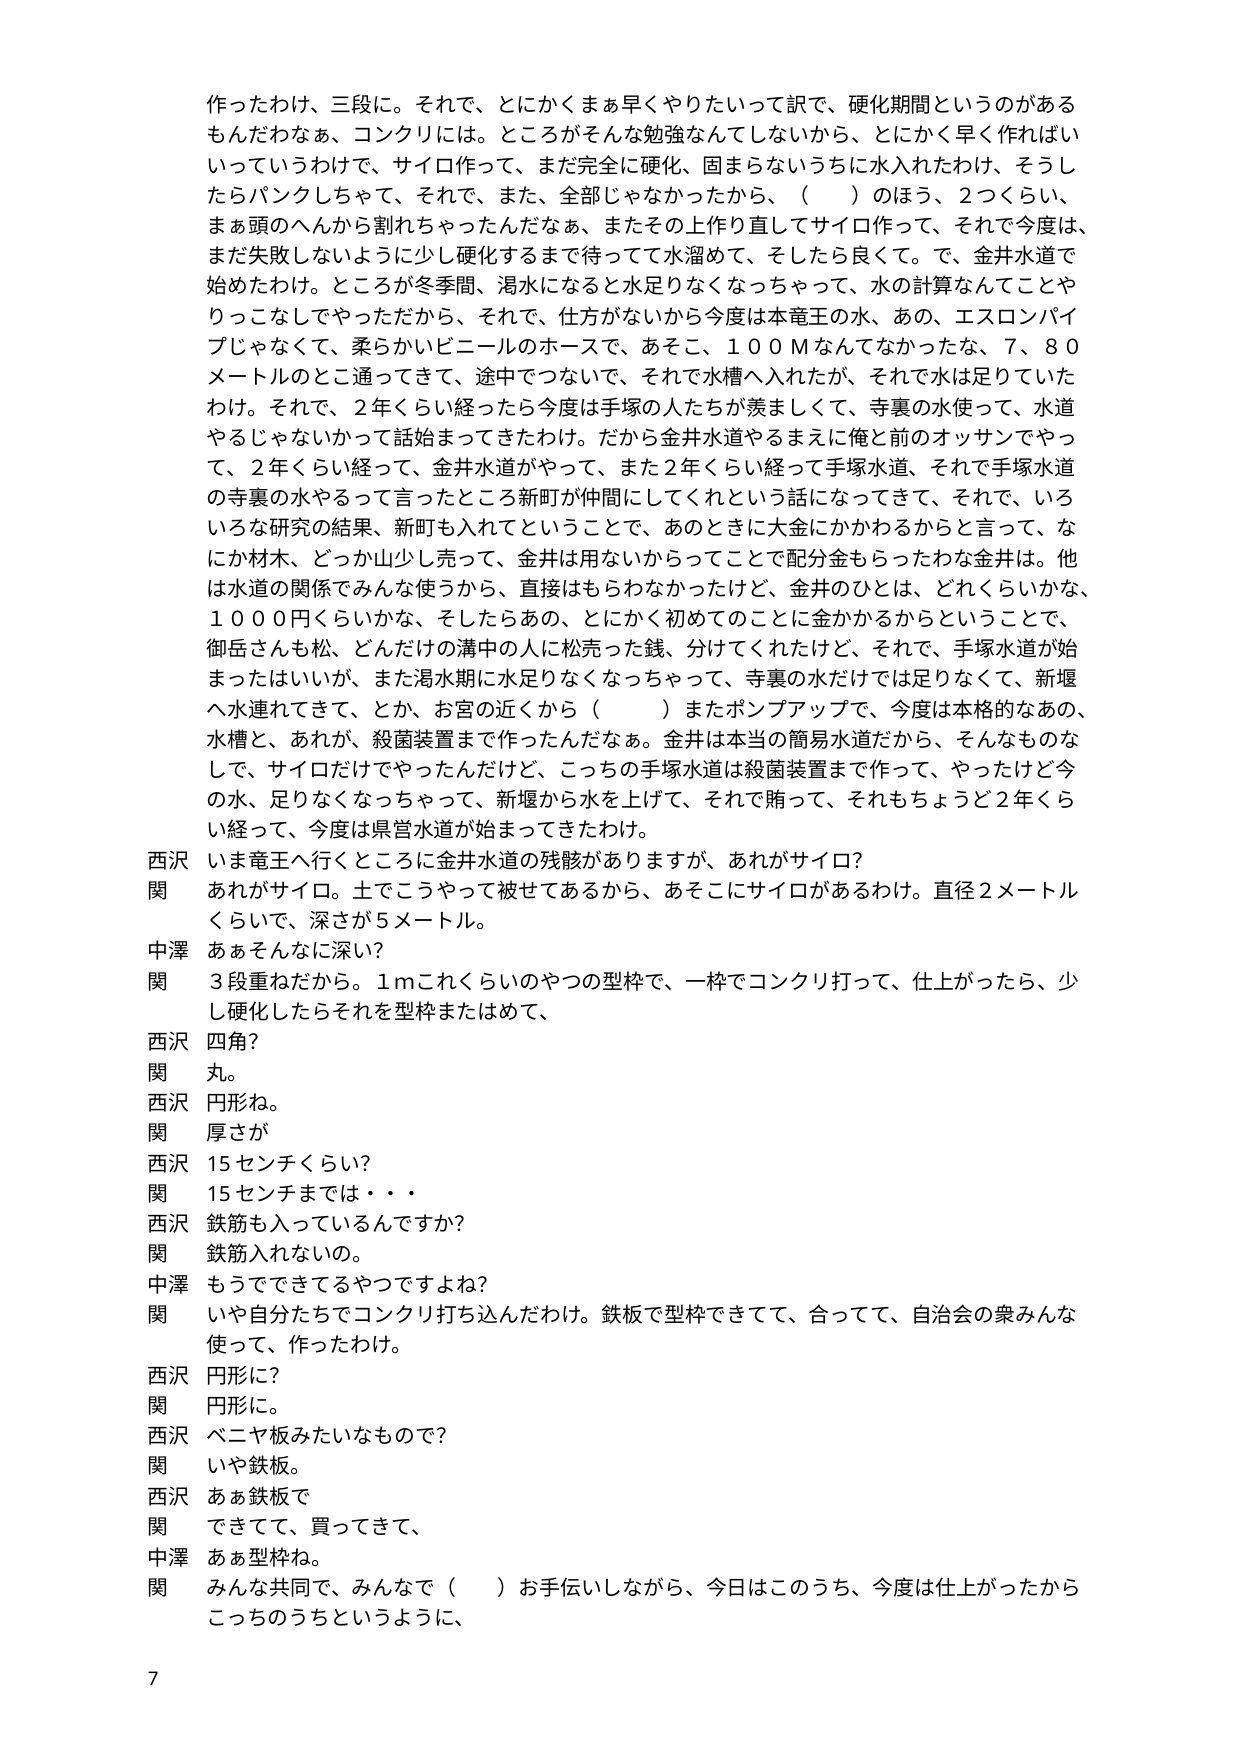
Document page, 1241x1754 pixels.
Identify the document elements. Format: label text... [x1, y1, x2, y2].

text 関 厚さが [148, 1116, 1093, 1147]
text 西沢 四角？ [148, 1026, 1093, 1056]
text 関 いや鉄板。 [148, 1450, 1093, 1480]
text 関 15センチまでは・・・ [148, 1177, 1093, 1207]
text 関 丸。 [148, 1056, 1093, 1086]
text 関 円形に。 [148, 1389, 1093, 1419]
text 西沢 いま竜王へ行くところに金井水道の残骸がありますが、あれがサイロ？ [148, 844, 1093, 874]
text 関 みんな共同で、みんなで（ ）お手伝いしながら、今日はこのうち、今度は仕上がったからこっちのうちというように、 [148, 1571, 1093, 1632]
text 西沢 鉄筋も入っているんですか？ [148, 1207, 1093, 1238]
text 西沢 円形ね。 [148, 1086, 1093, 1116]
text 西沢 15センチくらい？ [148, 1147, 1093, 1177]
text 関 ３段重ねだから。１ｍこれくらいのやつの型枠で、一枠でコンクリ打って、仕上がったら、少し硬化したらそれを型枠またはめて、 [148, 965, 1093, 1026]
text 中澤 もうでできてるやつですよね？ [148, 1268, 1093, 1298]
text 関 できてて、買ってきて、 [148, 1510, 1093, 1541]
text 関 いや自分たちでコンクリ打ち込んだわけ。鉄板で型枠できてて、合ってて、自治会の衆みんな使って、作ったわけ。 [148, 1298, 1093, 1359]
text 関 鉄筋入れないの。 [148, 1238, 1093, 1268]
text 西沢 ベニヤ板みたいなもので？ [148, 1419, 1093, 1450]
text 西沢 円形に？ [148, 1359, 1093, 1389]
text 中澤 あぁ型枠ね。 [148, 1541, 1093, 1571]
text 中澤 あぁそんなに深い？ [148, 935, 1093, 965]
text 関 あれがサイロ。土でこうやって被せてあるから、あそこにサイロがあるわけ。直径２メートルくらいで、深さが５メートル。 [148, 874, 1093, 935]
text 関 そこの、知り合っただかなんだか知らないが、水道の話はじまってきて、パイプ、エスロンパイプというのができたところだからね、これ使って、それじゃぁ、サイホンの格好で、水道できないもんかなぁって。それでポンプ屋と聞いたら、えぇできるわいって言うわけで、それじゃぁ頼むかなぁっていうことから始まってね、でも俺っていうわけにいかないし、前のオッサン、池田（ ）さんと話して、じゃぁやらざぁっていうわけで、二人で井戸からサイホンの原理でエスロンパイプ、このくらいの自家用のパイプだから細いものだが、それで水道ひいたわけ。それで、その井戸の水の湧き具合なんてそんなこと判らないから、とにかくあの、ひねれば出るからこうやってやればいいし、温水タンクまで、ポンプ屋が勧めるから、屋根へ温水タンクも付けたりしたら、いいだなぁ、これは良いぞと思っていたら、そのうちに水足りなくなっちゃって、水出なくなっちゃって、さぁ弱ったというわけで、それからそう、田だから良いよ、田へ水入れるわいって言うわけで、で、田へ水引いて、田からチョロチョロチョロと、１メートルくらいしか離れていないから井戸へ水を落として、それで使っていたわけ。そうしたら金井の衆がみんな羨ましがって、金井じゅうでまとまれば、使ったっていいんじゃないかなぁというわけだ。小竜王の水をね。使って金井水道やるだねぇかいと新しく始まってきて、ちょうどだから、俺が作って２年くらい経ったときだなぁ、話まとまって、金井でやれっていうわけで、それで、あの、忙しくまた石井ポンプに材料頼んだりして、水槽を当時流行った酪農で、牛のエサを入れるコンクリのこれくらいの、サイロ、青草、麦、それにもろこしだか、そこへ詰め込んでみんな、酪農全盛時代で牛飼ってない人は一人前じゃないくらいのあれで（ ）みんな牛飼って絞ったわけだが、そのサイロのコンクリであれ、直径２メートルの上あるか、こんな大きいの、三段重ねで、みんな牛のエサをサイロで作ったわけだけど、そいつを水槽に作ったわけ、三段に。それで、とにかくまぁ早くやりたいって訳で、硬化期間というのがあるもんだわなぁ、コンクリには。ところがそんな勉強なんてしないから、とにかく早く作ればいいっていうわけで、サイロ作って、まだ完全に硬化、固まらないうちに水入れたわけ、そうしたらパンクしちゃて、それで、また、全部じゃなかったから、（ ）のほう、２つくらい、まぁ頭のへんから割れちゃったんだなぁ、またその上作り直してサイロ作って、それで今度は、まだ失敗しないように少し硬化するまで待ってて水溜めて、そしたら良くて。で、金井水道で始めたわけ。ところが冬季間、渇水になると水足りなくなっちゃって、水の計算なんてことやりっこなしでやっただから、それで、仕方がないから今度は本竜王の水、あの、エスロンパイプじゃなくて、柔らかいビニールのホースで、あそこ、１００Mなんてなかったな、７、８０メートルのとこ通ってきて、途中でつないで、それで水槽へ入れたが、それで水は足りていたわけ。それで、２年くらい経ったら今度は手塚の人たちが羨ましくて、寺裏の水使って、水道やるじゃないかって話始まってきたわけ。だから金井水道やるまえに俺と前のオッサンでやって、２年くらい経って、金井水道がやって、また２年くらい経って手塚水道、それで手塚水道の寺裏の水やるって言ったところ新町が仲間にしてくれという話になってきて、それで、いろいろな研究の結果、新町も入れてということで、あのときに大金にかかわるからと言って、なにか材木、どっか山少し売って、金井は用ないからってことで配分金もらったわな金井は。他は水道の関係でみんな使うから、直接はもらわなかったけど、金井のひとは、どれくらいかな、１０００円くらいかな、そしたらあの、とにかく初めてのことに金かかるからということで、御岳さんも松、どんだけの溝中の人に松売った銭、分けてくれたけど、それで、手塚水道が始まったはいいが、また渇水期に水足りなくなっちゃって、寺裏の水だけでは足りなくて、新堰へ水連れてきて、とか、お宮の近くから（ ）またポンプアップで、今度は本格的なあの、水槽と、あれが、殺菌装置まで作ったんだなぁ。金井は本当の簡易水道だから、そんなものなしで、サイロだけでやったんだけど、こっちの手塚水道は殺菌装置まで作って、やったけど今の水、足りなくなっちゃって、新堰から水を上げて、それで賄って、それもちょうど２年くらい経って、今度は県営水道が始まってきたわけ。 [148, 88, 1093, 844]
text 西沢 あぁ鉄板で [148, 1480, 1093, 1510]
